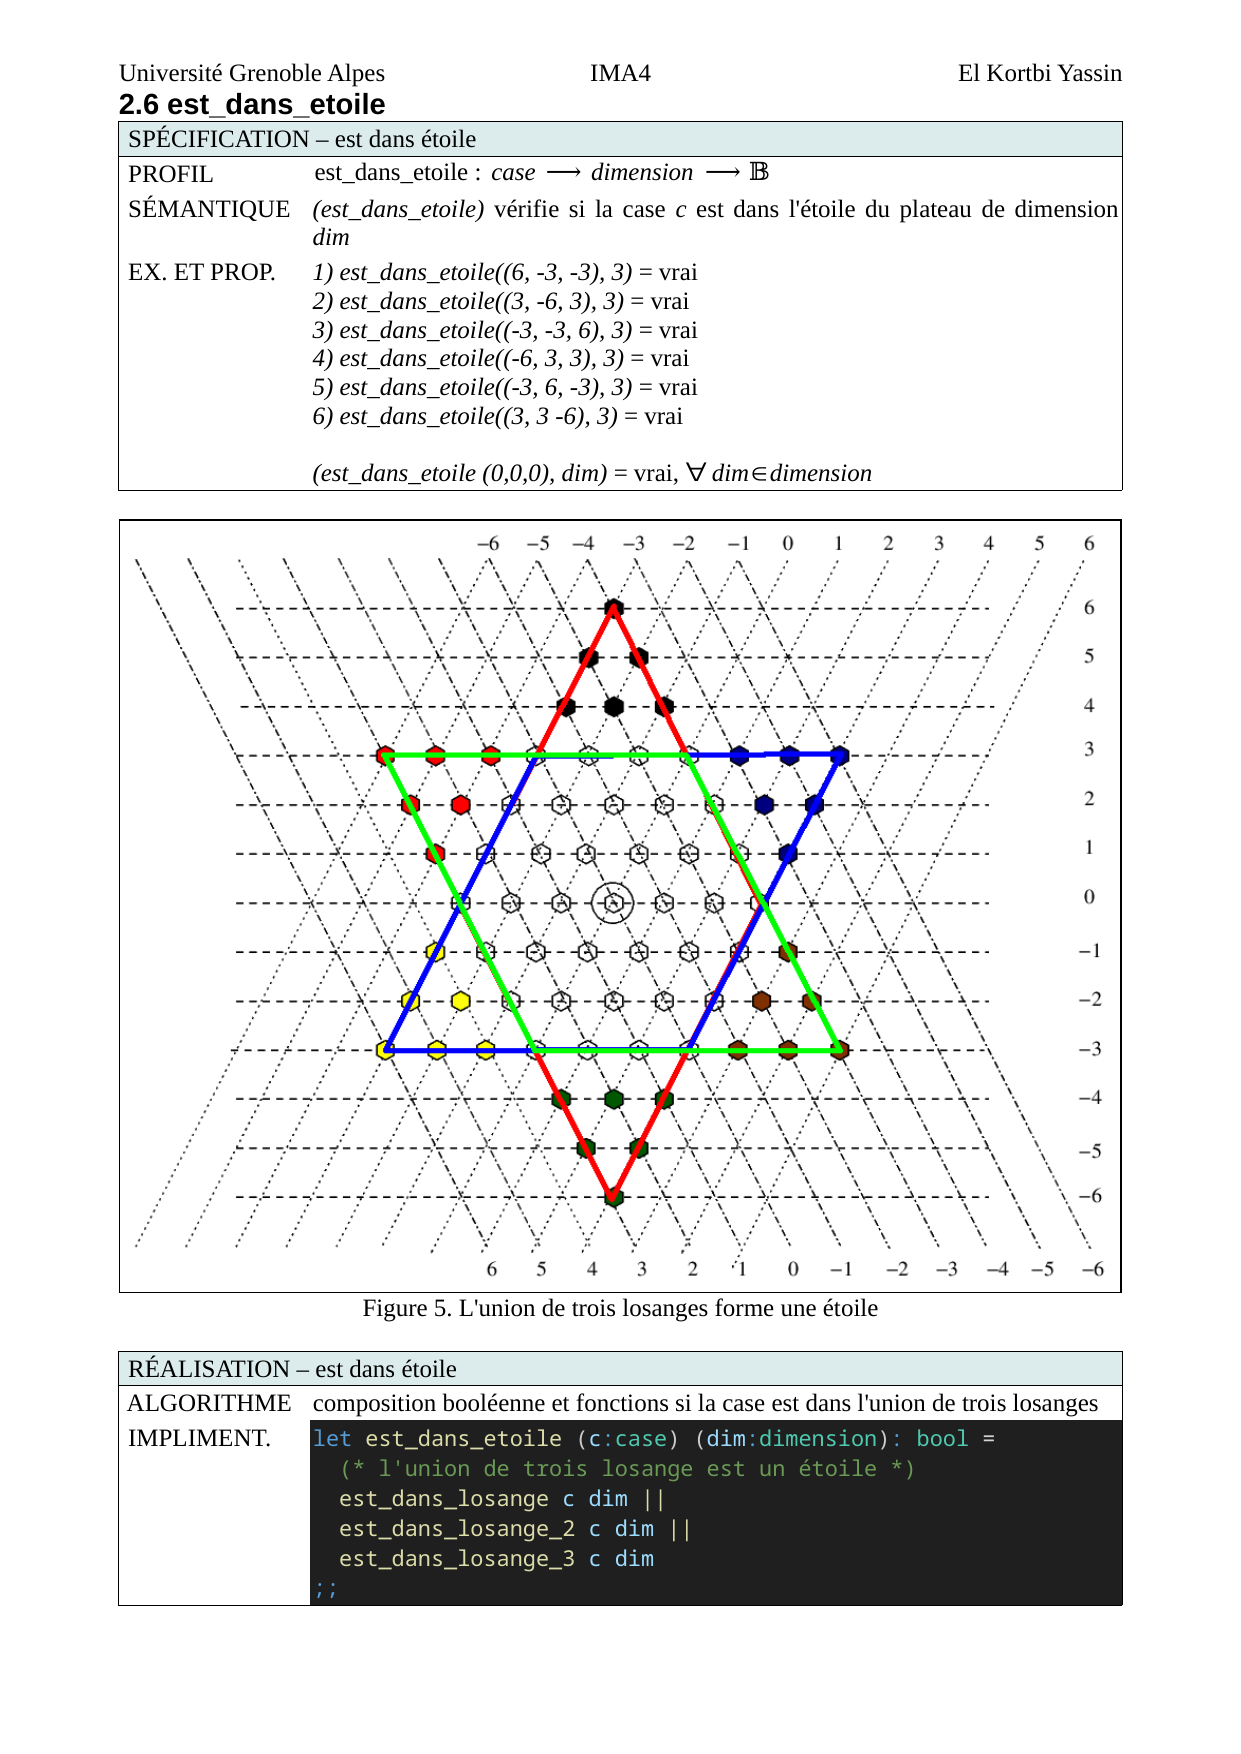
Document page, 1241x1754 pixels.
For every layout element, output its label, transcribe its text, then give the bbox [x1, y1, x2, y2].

table_cell IMPLIMENT. [119, 1420, 310, 1605]
table_cell PROFIL [119, 157, 309, 191]
picture [123, 523, 1118, 1289]
subtitle 2.6 est_dans_etoile [118, 87, 1122, 121]
table_cell EX. ET PROP. [119, 254, 309, 490]
text Figure 5. L'union de trois losanges forme une étoile [118, 1293, 1122, 1322]
table_cell [309, 157, 1122, 191]
table_cell composition booléenne et fonctions si la case est dans l'union de trois losanges [310, 1386, 1122, 1420]
table_cell 1) est_dans_etoile((6, -3, -3), 3) = vrai 2) est_dans_etoile((3, -6, 3), 3) = vrai 3) est_dans_etoile((-3, -3, 6), 3) = vrai 4) est_dans_etoile((-6, 3, 3), 3) = vrai 5) est_dans_etoile((-3, 6, -3), 3) = vrai 6) est_dans_etoile((3, 3 -6), 3) = vrai (est_dans_etoile (0,0,0), dim) = vrai, [309, 254, 1122, 490]
table_header RÉALISATION – est dans étoile [119, 1352, 1122, 1385]
table_cell (est_dans_etoile) vérifie si la case c est dans l'étoile du plateau de dimension dim [309, 191, 1122, 254]
table_header SPÉCIFICATION – est dans étoile [119, 122, 1122, 156]
table_cell let est_dans_etoile (c:case) (dim:dimension): bool = (* l'union de trois losange est un étoile *) est_dans_losange c dim || est_dans_losange_2 c dim || est_dans_losange_3 c dim ;; [310, 1420, 1122, 1605]
table_cell SÉMANTIQUE [119, 191, 309, 254]
table_cell ALGORITHME [119, 1386, 310, 1420]
